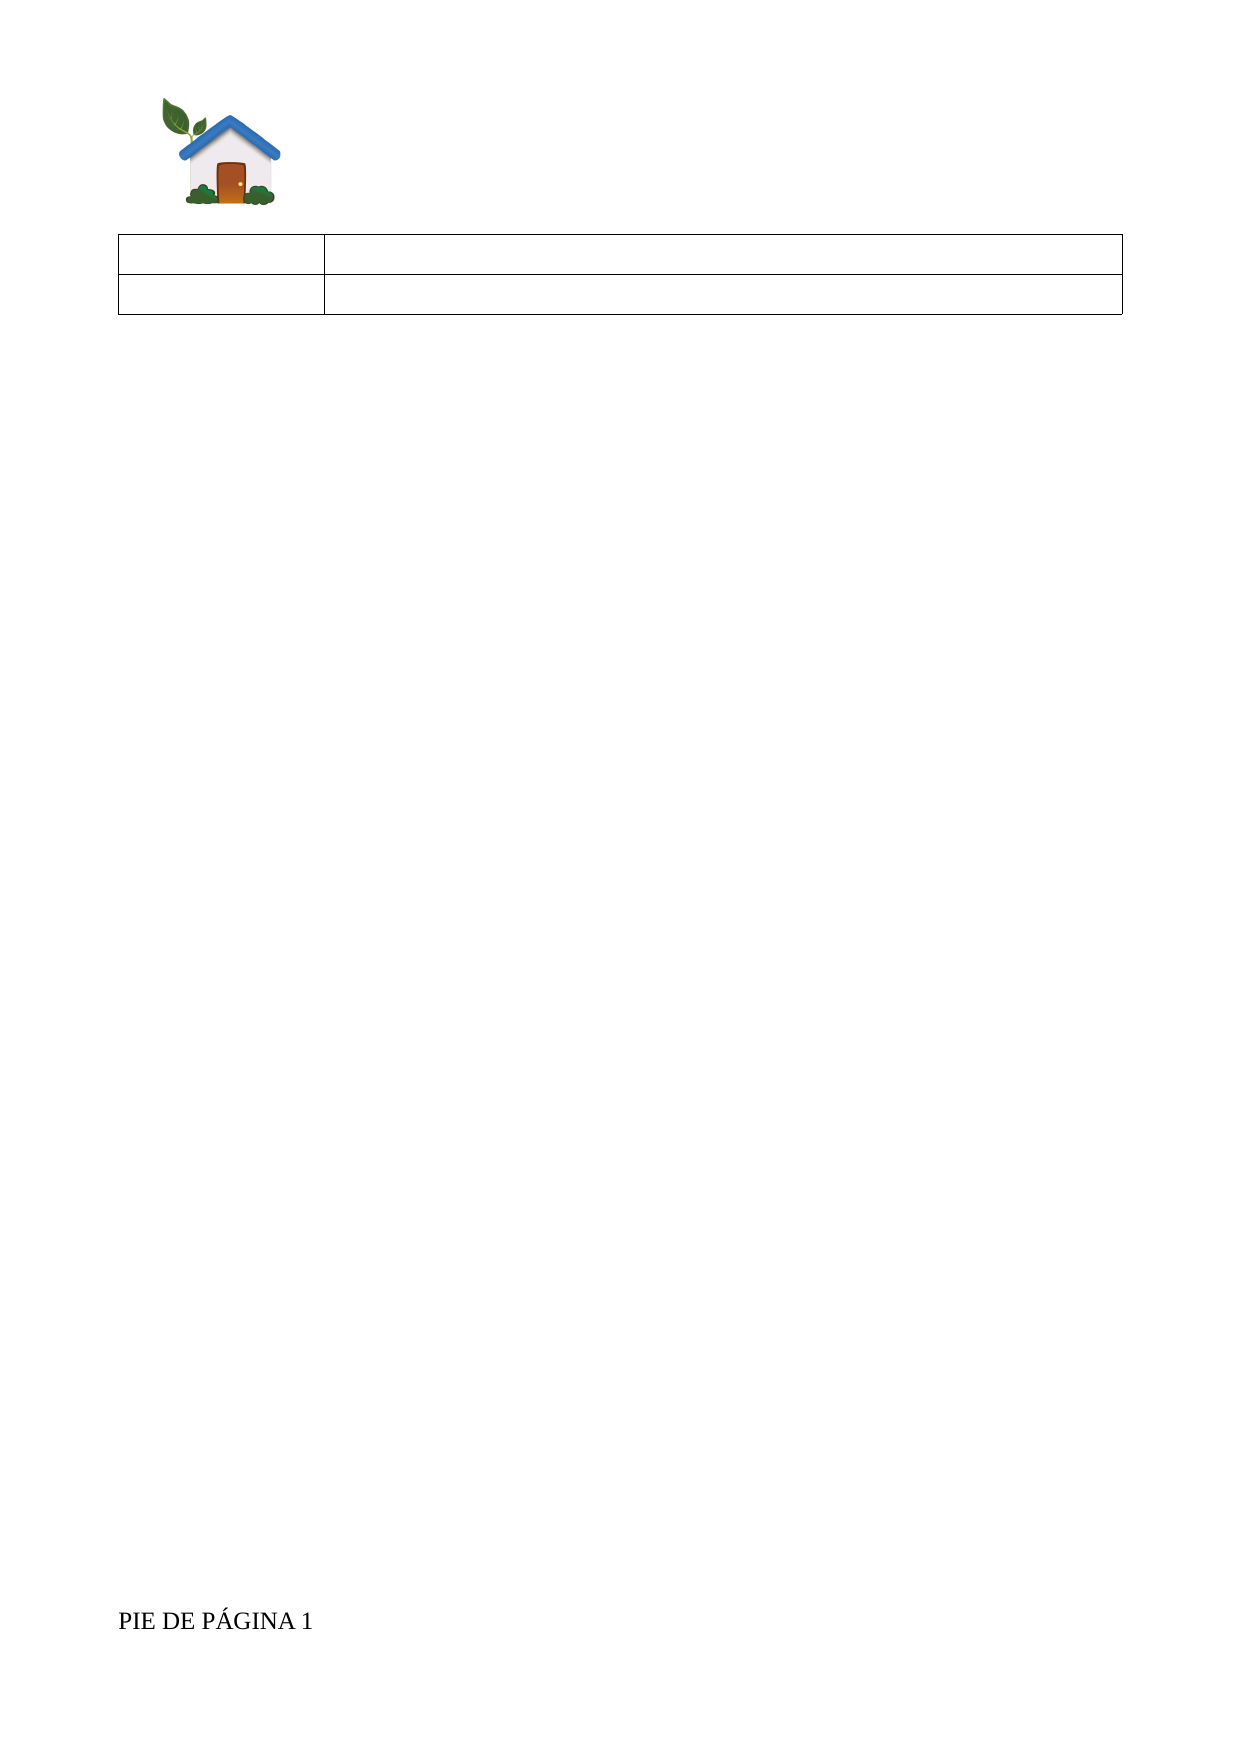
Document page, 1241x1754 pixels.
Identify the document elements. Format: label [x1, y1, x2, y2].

picture [162, 98, 281, 205]
table_header [119, 235, 324, 274]
table_cell [119, 275, 324, 314]
table_cell [325, 275, 1122, 314]
table_header [325, 235, 1122, 274]
